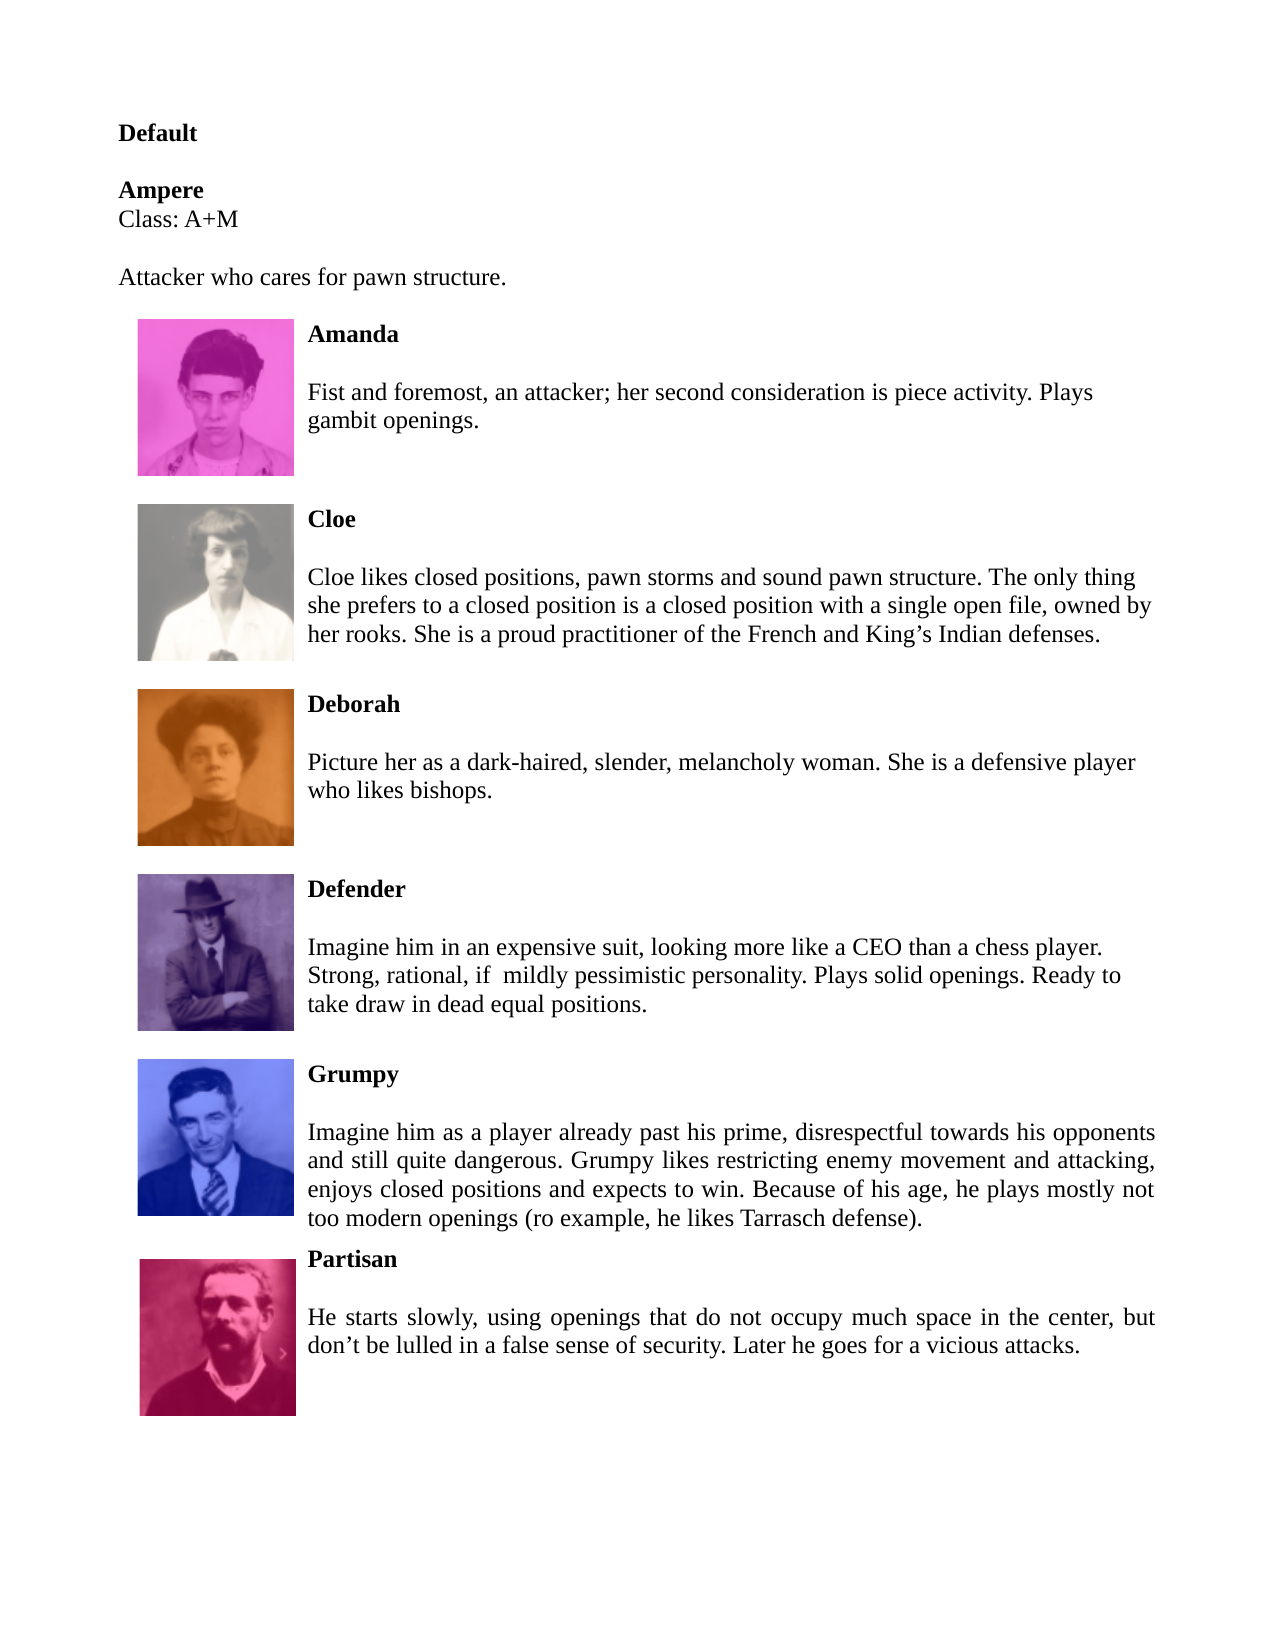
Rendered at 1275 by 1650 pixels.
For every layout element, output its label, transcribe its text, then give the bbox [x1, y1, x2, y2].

picture [139, 1259, 296, 1416]
text Class: A+M [118, 204, 1157, 233]
picture [137, 1059, 294, 1216]
table_header Amanda Fist and foremost, an attacker; her second consideration is piece activity. Plays gambit openings. [307, 319, 1156, 504]
table_cell Partisan He starts slowly, using openings that do not occupy much space in the center, but don’t be lulled in a false sense of security. Later he goes for a vicious attacks. [307, 1244, 1156, 1444]
table_cell [124, 874, 307, 1059]
table_cell [124, 1244, 307, 1444]
table_cell [124, 504, 307, 689]
table_header [124, 319, 307, 504]
table_cell [124, 689, 307, 874]
table_cell Defender Imagine him in an expensive suit, looking more like a CEO than a chess player. Strong, rational, if mildly pessimistic personality. Plays solid openings. Ready to take draw in dead equal positions. [307, 874, 1156, 1059]
picture [137, 504, 294, 661]
picture [137, 689, 294, 846]
text Ampere [118, 176, 1157, 204]
table_cell Cloe Cloe likes closed positions, pawn storms and sound pawn structure. The only thing she prefers to a closed position is a closed position with a single open file, owned by her rooks. She is a proud practitioner of the French and King’s Indian defenses. [307, 504, 1156, 689]
table_cell Grumpy Imagine him as a player already past his prime, disrespectful towards his opponents and still quite dangerous. Grumpy likes restricting enemy movement and attacking, enjoys closed positions and expects to win. Because of his age, he plays mostly not too modern openings (ro example, he likes Tarrasch defense). [307, 1059, 1156, 1244]
picture [137, 874, 294, 1031]
text Attacker who cares for pawn structure. [118, 262, 1157, 291]
picture [137, 319, 294, 476]
text Default [118, 118, 1157, 147]
table_cell Deborah Picture her as a dark-haired, slender, melancholy woman. She is a defensive player who likes bishops. [307, 689, 1156, 874]
table_cell [124, 1059, 307, 1244]
